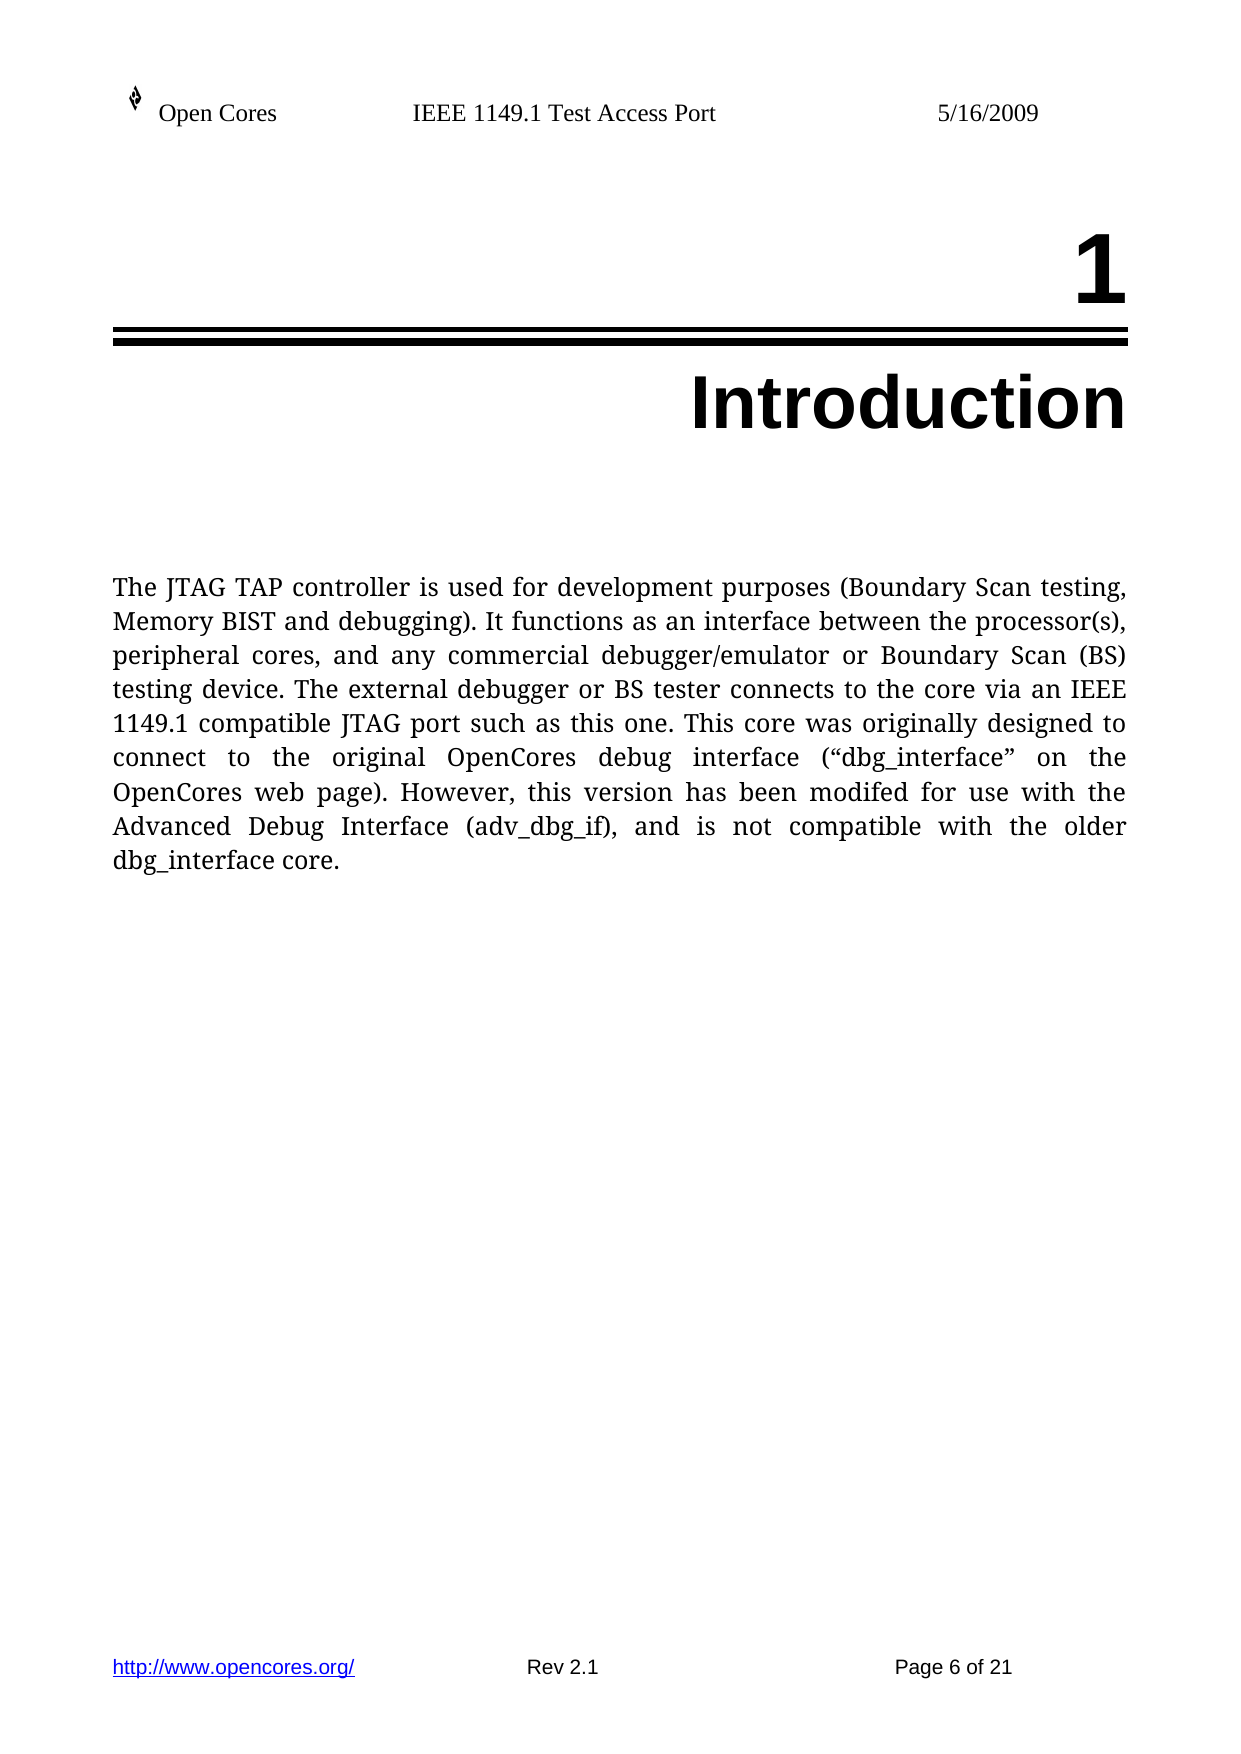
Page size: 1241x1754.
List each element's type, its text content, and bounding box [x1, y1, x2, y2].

text The JTAG TAP controller is used for development purposes (Boundary Scan testing, Memory BIST and debugging). It functions as an interface between the processor(s), peripheral cores, and any commercial debugger/emulator or Boundary Scan (BS) testing device. The external debugger or BS tester connects to the core via an IEEE 1149.1 compatible JTAG port such as this one. This core was originally designed to connect to the original OpenCores debug interface (“dbg_interface” on the OpenCores web page). However, this version has been modifed for use with the Advanced Debug Interface (adv_dbg_if), and is not compatible with the older dbg_interface core. [112, 570, 1128, 876]
subtitle Introduction [112, 358, 1128, 445]
